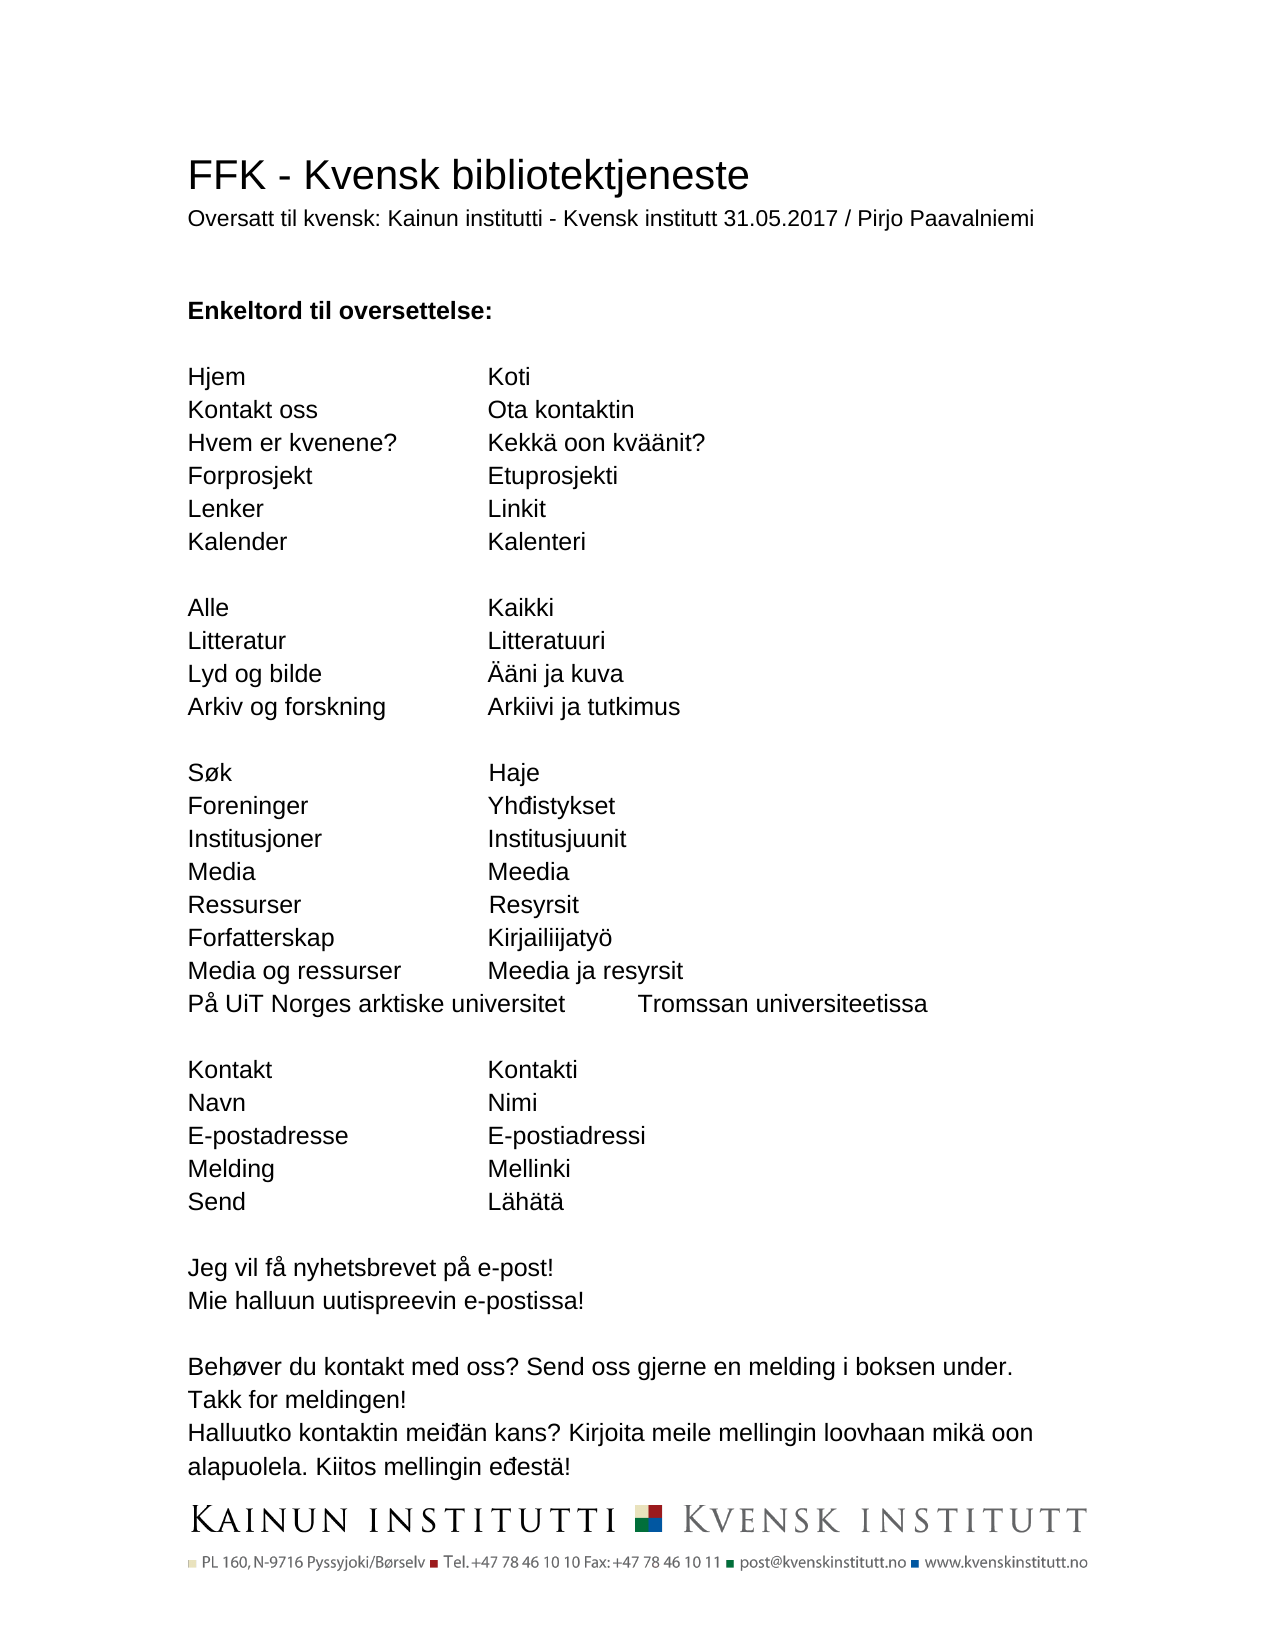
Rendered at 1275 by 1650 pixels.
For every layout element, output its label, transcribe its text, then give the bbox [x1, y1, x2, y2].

text Behøver du kontakt med oss? Send oss gjerne en melding i boksen under. [187, 1352, 1087, 1381]
text Melding Mellinki [187, 1154, 1087, 1183]
text Takk for meldingen! [187, 1385, 1087, 1414]
text Enkeltord til oversettelse: [187, 296, 1087, 324]
text Jeg vil få nyhetsbrevet på e-post! [187, 1253, 1087, 1282]
text Media og ressurser Meedia ja resyrsit [187, 956, 1087, 985]
text Foreninger Yhđistykset [187, 791, 1087, 820]
text Arkiv og forskning Arkiivi ja tutkimus [187, 692, 1087, 721]
text Litteratur Litteratuuri [187, 626, 1087, 655]
text E-postadresse E-postiadressi [187, 1121, 1087, 1150]
text FFK - Kvensk bibliotektjeneste [187, 150, 1117, 198]
text Institusjoner Institusjuunit [187, 824, 1087, 853]
text På UiT Norges arktiske universitet Tromssan universiteetissa [187, 989, 1087, 1018]
text Ressurser Resyrsit [187, 890, 1087, 919]
text Alle Kaikki [187, 593, 1087, 622]
picture [187, 1505, 1088, 1573]
text Halluutko kontaktin meiđän kans? Kirjoita meile mellingin loovhaan mikä oon alapuolela. Kiitos mellingin eđestä! [187, 1418, 1087, 1480]
text Mie halluun uutispreevin e-postissa! [187, 1286, 1087, 1315]
text Lyd og bilde Ääni ja kuva [187, 659, 1087, 688]
text Forfatterskap Kirjailiijatyö [187, 923, 1087, 952]
text Forprosjekt Etuprosjekti [187, 461, 1087, 489]
text Kalender Kalenteri [187, 527, 1087, 556]
text Send Lähätä [187, 1187, 1087, 1216]
text Søk Haje [187, 758, 1087, 787]
text Kontakt oss Ota kontaktin [187, 395, 1087, 423]
text Kontakt Kontakti [187, 1055, 1087, 1084]
text Media Meedia [187, 857, 1087, 886]
text Navn Nimi [187, 1088, 1087, 1117]
text Lenker Linkit [187, 494, 1087, 523]
text Hvem er kvenene? Kekkä oon kväänit? [187, 428, 1087, 457]
text Hjem Koti [187, 362, 1087, 391]
text Oversatt til kvensk: Kainun institutti - Kvensk institutt 31.05.2017 / Pirjo Paavalniemi [187, 205, 1117, 231]
